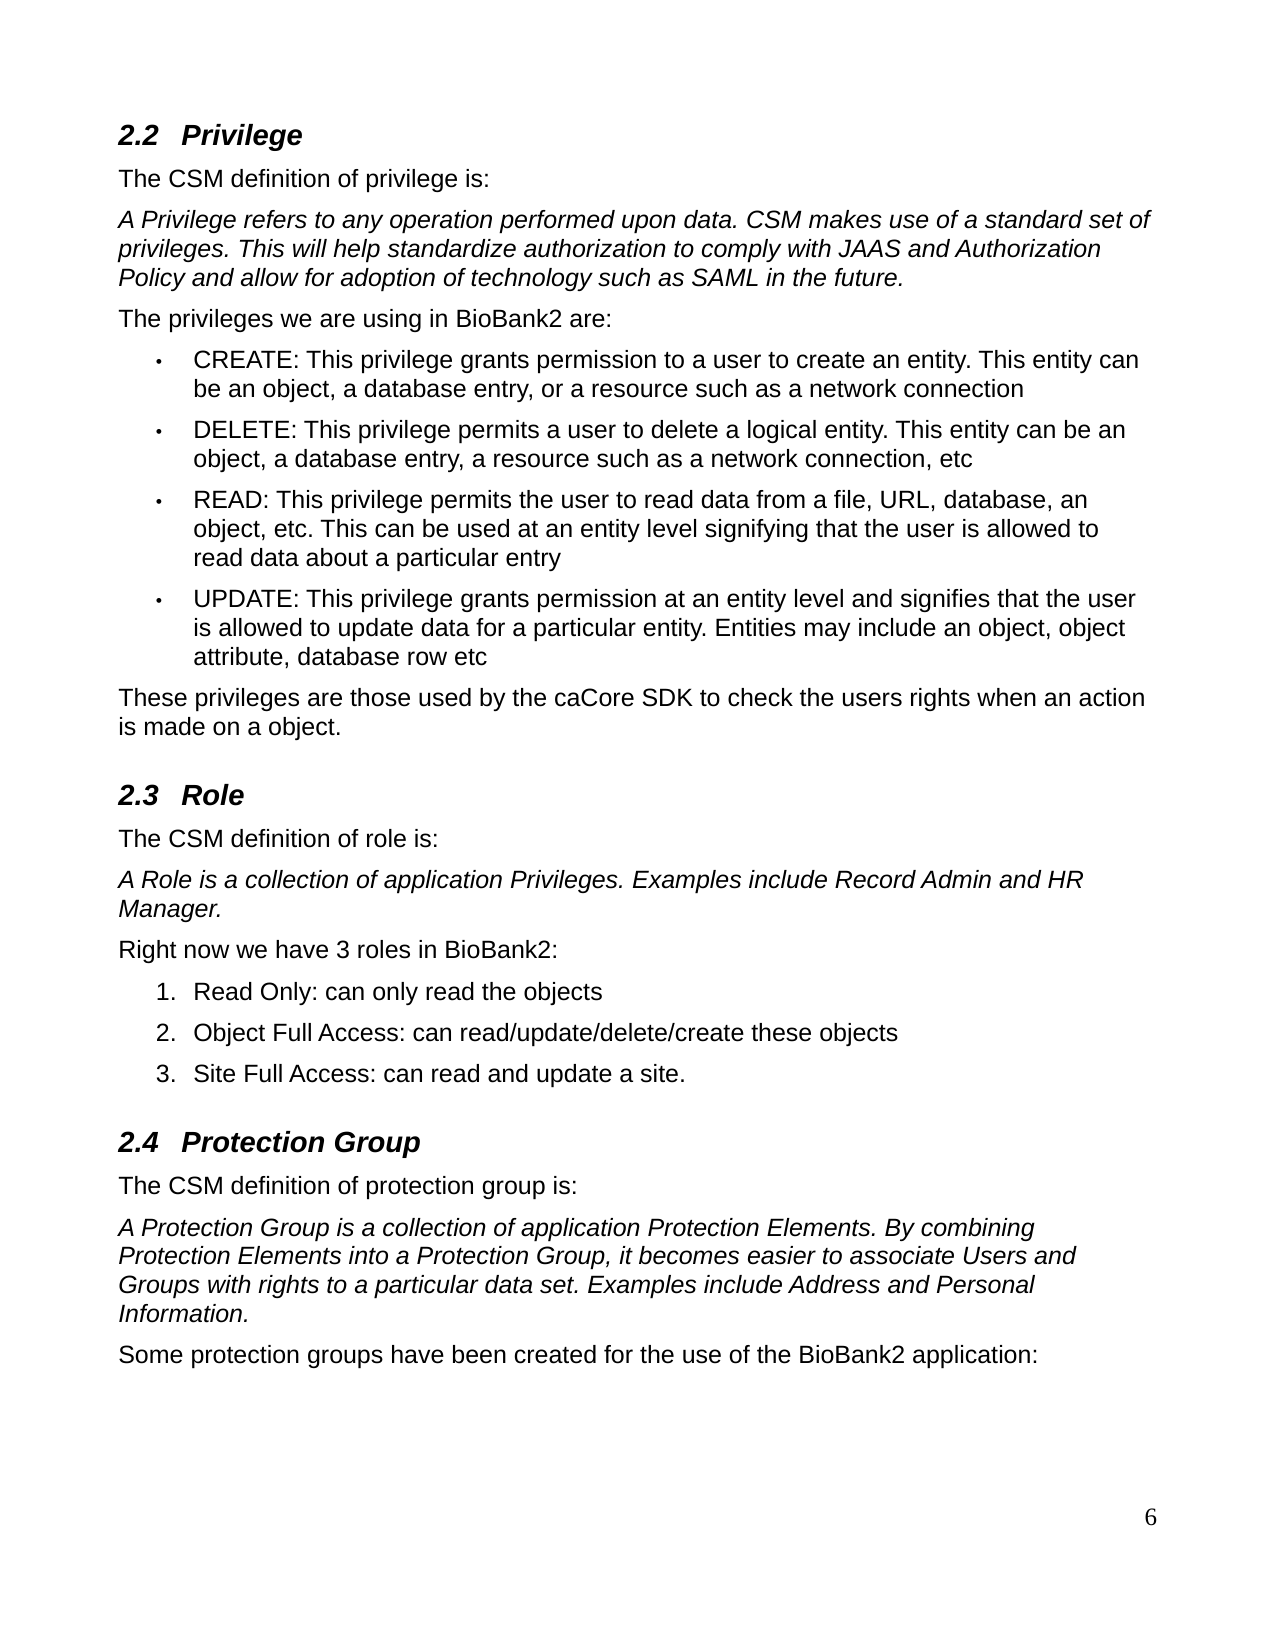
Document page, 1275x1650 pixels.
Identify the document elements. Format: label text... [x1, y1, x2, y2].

list DELETE: This privilege permits a user to delete a logical entity. This entity can be an object, a database entry, a resource such as a network connection, etc [156, 415, 1157, 473]
text The CSM definition of privilege is: [118, 164, 1157, 193]
text A Privilege refers to any operation performed upon data. CSM makes use of a standard set of privileges. This will help standardize authorization to comply with JAAS and Authorization Policy and allow for adoption of technology such as SAML in the future. [118, 205, 1157, 292]
text Some protection groups have been created for the use of the BioBank2 application: [118, 1340, 1157, 1369]
text A Protection Group is a collection of application Protection Elements. By combining Protection Elements into a Protection Group, it becomes easier to associate Users and Groups with rights to a particular data set. Examples include Address and Personal Information. [118, 1212, 1157, 1327]
text A Role is a collection of application Privileges. Examples include Record Admin and HR Manager. [118, 865, 1157, 923]
subtitle Protection Group [118, 1125, 1157, 1159]
subtitle Role [118, 778, 1157, 811]
list Read Only: can only read the objects [156, 976, 1157, 1005]
list Object Full Access: can read/update/delete/create these objects [156, 1018, 1157, 1046]
list READ: This privilege permits the user to read data from a file, URL, database, an object, etc. This can be used at an entity level signifying that the user is allowed to read data about a particular entry [156, 485, 1157, 572]
text The CSM definition of protection group is: [118, 1171, 1157, 1200]
subtitle Privilege [118, 118, 1157, 152]
list UPDATE: This privilege grants permission at an entity level and signifies that the user is allowed to update data for a particular entity. Entities may include an object, object attribute, database row etc [156, 584, 1157, 670]
text These privileges are those used by the caCore SDK to check the users rights when an action is made on a object. [118, 683, 1157, 740]
list CREATE: This privilege grants permission to a user to create an entity. This entity can be an object, a database entry, or a resource such as a network connection [156, 345, 1157, 403]
text The privileges we are using in BioBank2 are: [118, 304, 1157, 333]
list Site Full Access: can read and update a site. [156, 1059, 1157, 1088]
text The CSM definition of role is: [118, 824, 1157, 853]
text Right now we have 3 roles in BioBank2: [118, 935, 1157, 964]
